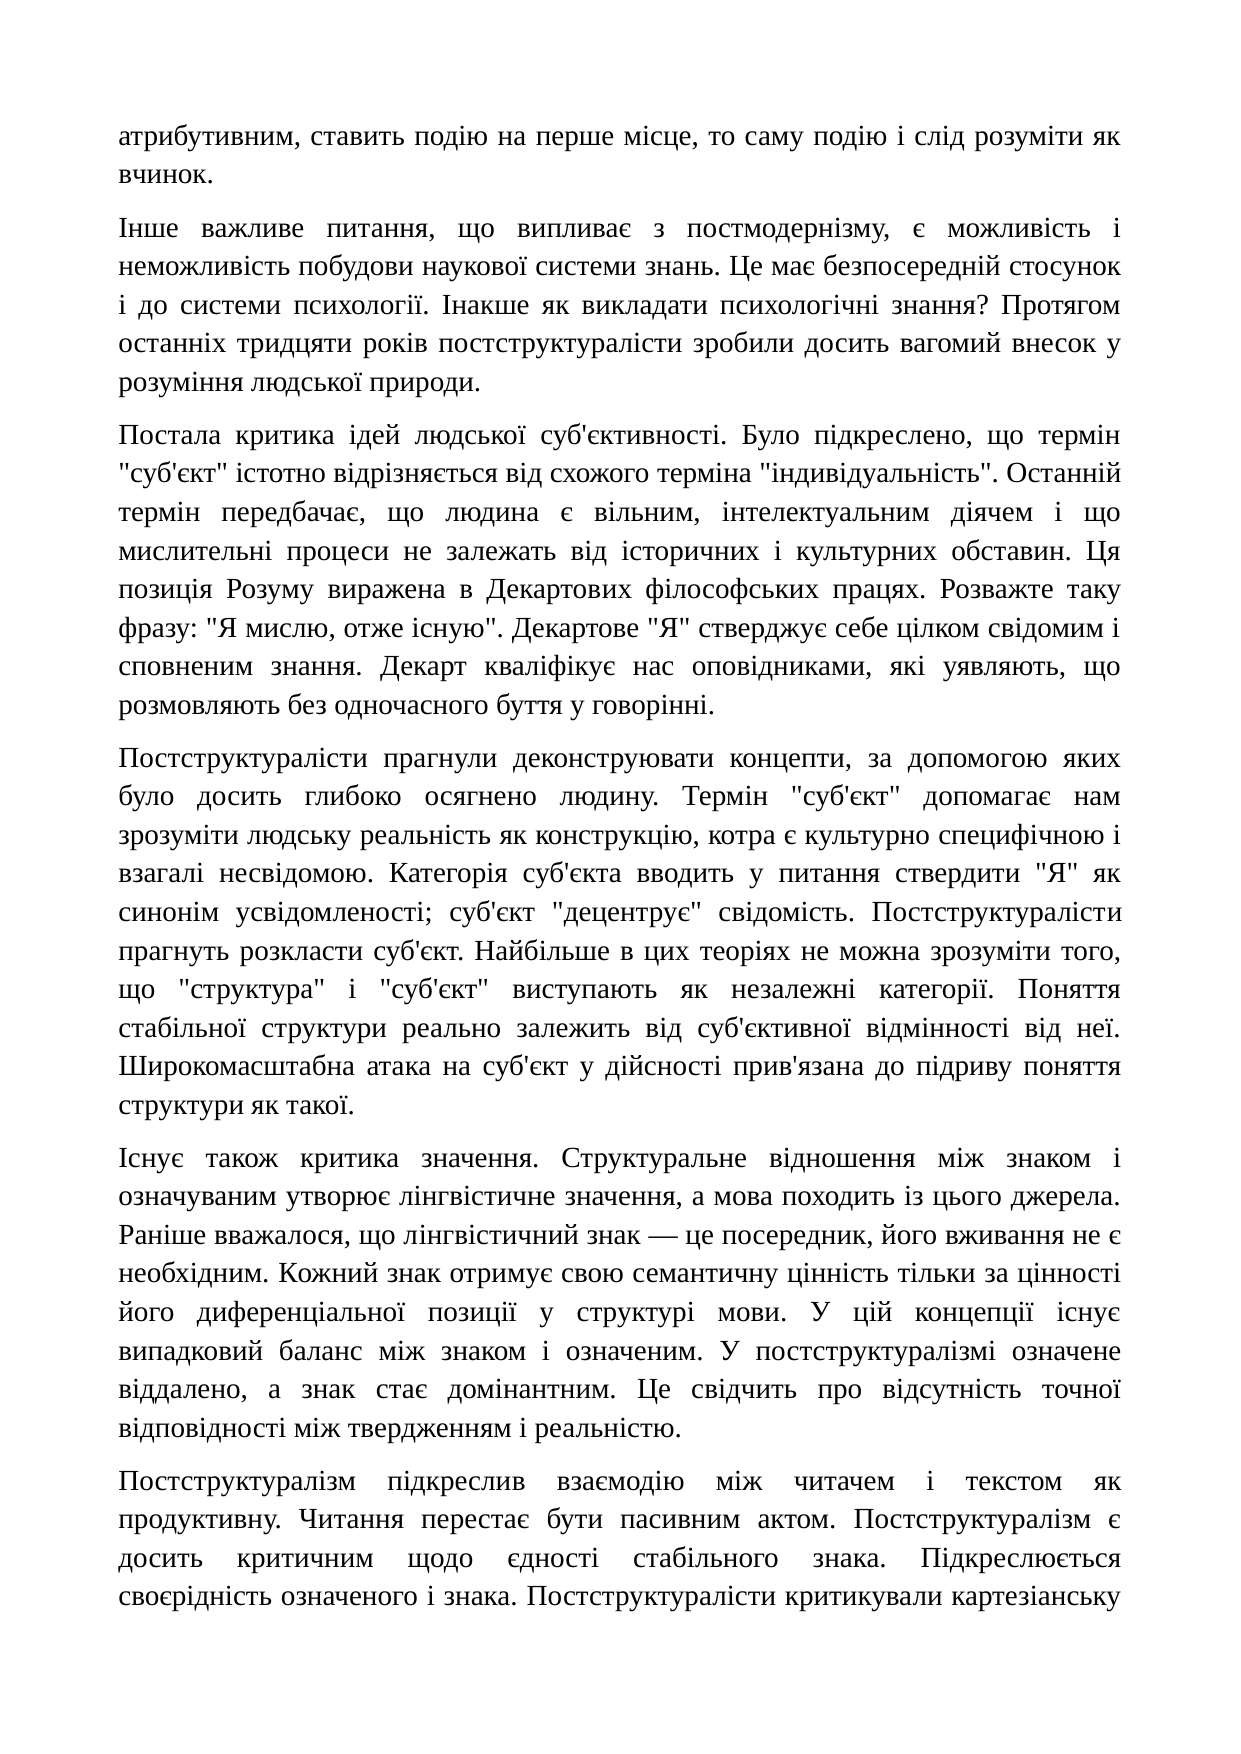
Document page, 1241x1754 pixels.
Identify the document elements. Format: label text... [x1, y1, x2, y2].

text атрибутивним, ставить подію на перше місце, то саму подію і слід розуміти як вчинок. [118, 118, 1122, 190]
text Існує також критика значення. Структуральне відношення між знаком і означуваним утворює лінгвістичне значення, а мова походить із цього джерела. Раніше вважалося, що лінгвістичний знак — це посередник, його вживання не є необхідним. Кожний знак отримує свою семантичну цінність тільки за цінності його диференціальної позиції у структурі мови. У цій концепції існує випадковий баланс між знаком і означеним. У постструктуралізмі означене віддалено, а знак стає домінантним. Це свідчить про відсутність точної відповідності між твердженням і реальністю. [118, 1140, 1122, 1443]
text Постструктуралісти прагнули деконструювати концепти, за допомогою яких було досить глибоко осягнено людину. Термін "суб'єкт" допомагає нам зрозуміти людську реальність як конструкцію, котра є культурно специфічною і взагалі несвідомою. Категорія суб'єкта вводить у питання ствердити "Я" як синонім усвідомленості; суб'єкт "децентрує" свідомість. Постструктуралісти прагнуть розкласти суб'єкт. Найбільше в цих теоріях не можна зрозуміти того, що "структура" і "суб'єкт" виступають як незалежні категорії. Поняття стабільної структури реально залежить від суб'єктивної відмінності від неї. Широкомасштабна атака на суб'єкт у дійсності прив'язана до підриву поняття структури як такої. [118, 740, 1122, 1120]
text Постструктуралізм підкреслив взаємодію між читачем і текстом як продуктивну. Читання перестає бути пасивним актом. Постструктуралізм є досить критичним щодо єдності стабільного знака. Підкреслюється своєрідність означеного і знака. Постструктуралісти критикували картезіанську [118, 1463, 1122, 1612]
text Інше важливе питання, що випливає з постмодернізму, є можливість і неможливість побудови наукової системи знань. Це має безпосередній стосунок і до системи психології. Інакше як викладати психологічні знання? Протягом останніх тридцяти років постструктуралісти зробили досить вагомий внесок у розуміння людської природи. [118, 210, 1122, 397]
text Постала критика ідей людської суб'єктивності. Було підкреслено, що термін "суб'єкт" істотно відрізняється від схожого терміна "індивідуальність". Останній термін передбачає, що людина є вільним, інтелектуальним діячем і що мислительні процеси не залежать від історичних і культурних обставин. Ця позиція Розуму виражена в Декартових філософських працях. Розважте таку фразу: "Я мислю, отже існую". Декартове "Я" стверджує себе цілком свідомим і сповненим знання. Декарт кваліфікує нас оповідниками, які уявляють, що розмовляють без одночасного буття у говорінні. [118, 417, 1122, 720]
